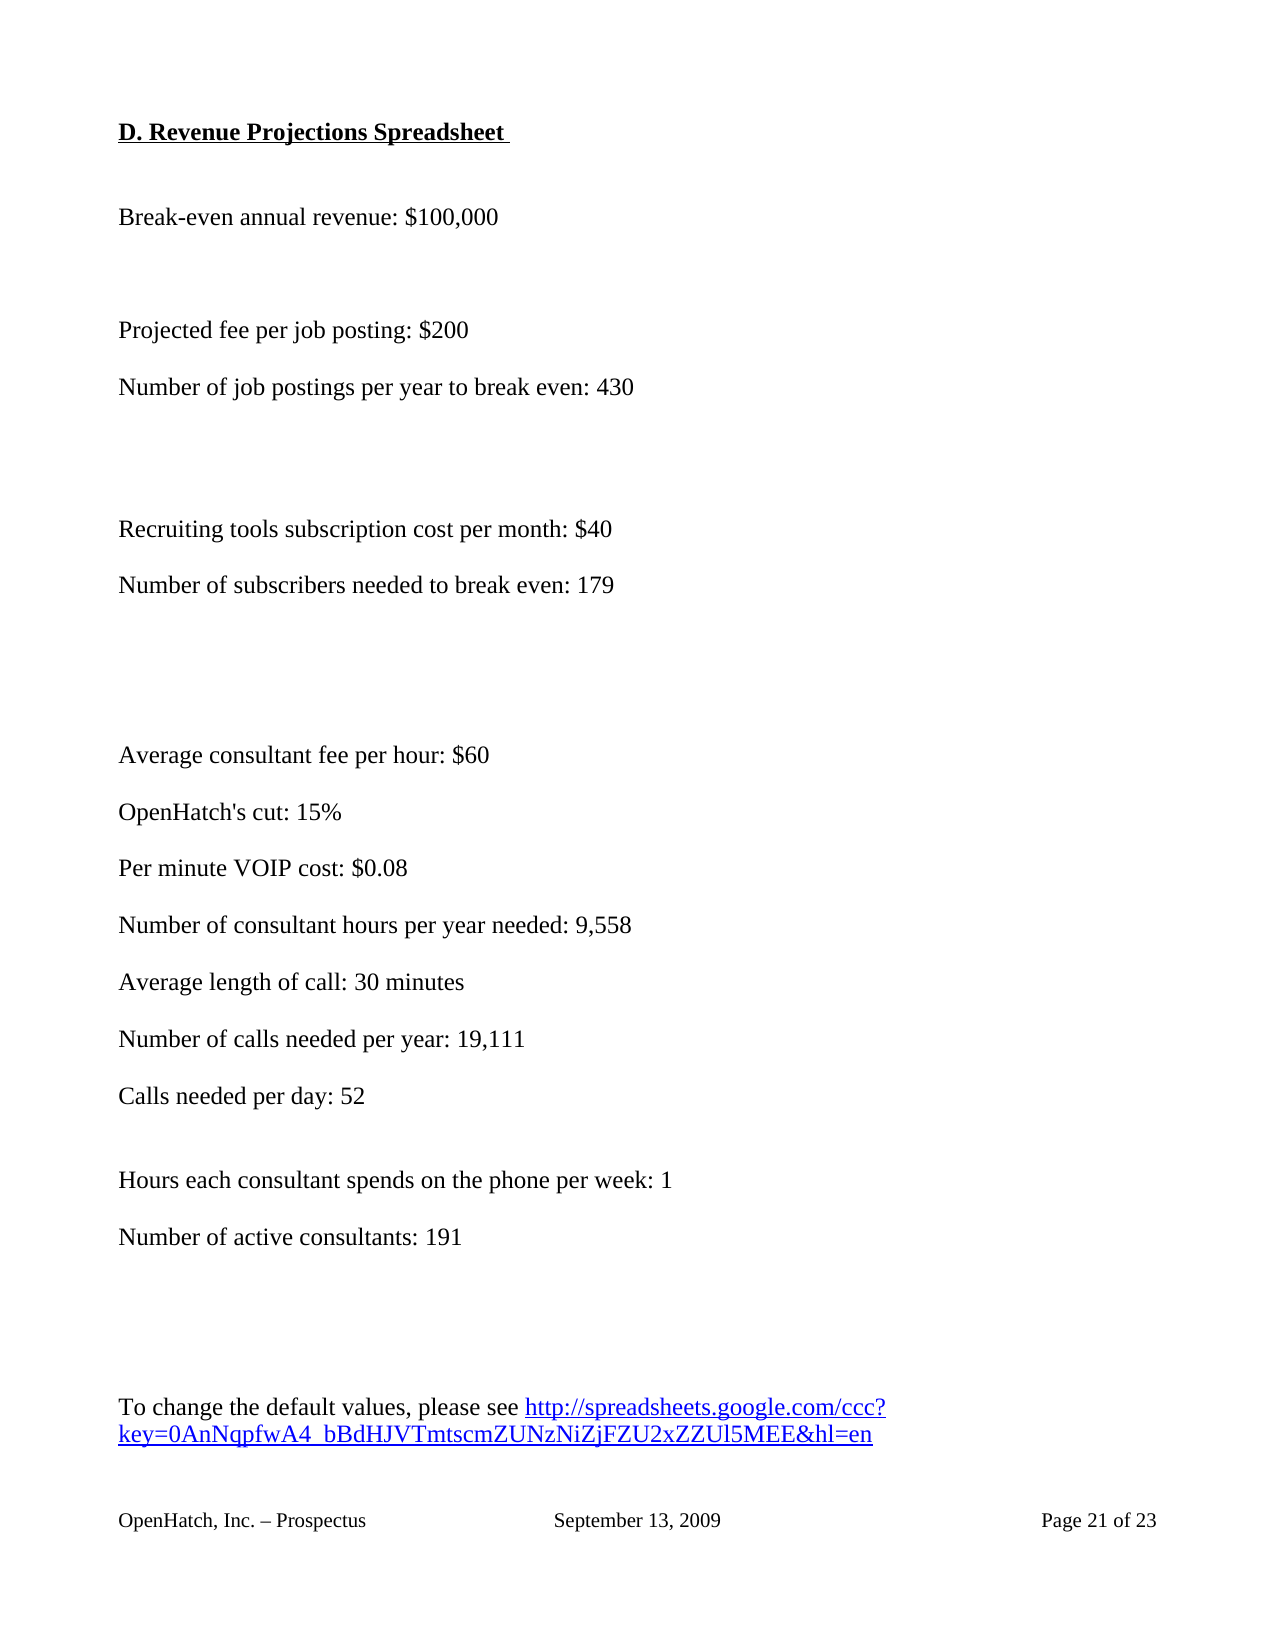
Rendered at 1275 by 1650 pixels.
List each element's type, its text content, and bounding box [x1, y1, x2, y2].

text Calls needed per day: 52 [118, 1082, 1156, 1137]
text D. Revenue Projections Spreadsheet [118, 118, 1156, 146]
text To change the default values, please see http://spreadsheets.google.com/ccc?key=0AnNqpfwA4_bBdHJVTmtscmZUNzNiZjFZU2xZZUl5MEE&hl=en [118, 1393, 1156, 1448]
text Number of subscribers needed to break even: 179 [118, 572, 1156, 627]
text Number of job postings per year to break even: 430 [118, 373, 1156, 401]
text OpenHatch's cut: 15% [118, 798, 1156, 825]
text Break-even annual revenue: $100,000 [118, 175, 1156, 230]
text Average length of call: 30 minutes [118, 968, 1156, 996]
text Number of active consultants: 191 [118, 1223, 1156, 1279]
text Hours each consultant spends on the phone per week: 1 [118, 1167, 1156, 1194]
text Average consultant fee per hour: $60 [118, 741, 1156, 768]
text Per minute VOIP cost: $0.08 [118, 854, 1156, 882]
text Projected fee per job posting: $200 [118, 316, 1156, 344]
text Number of calls needed per year: 19,111 [118, 1025, 1156, 1053]
text Number of consultant hours per year needed: 9,558 [118, 911, 1156, 939]
text Recruiting tools subscription cost per month: $40 [118, 515, 1156, 542]
